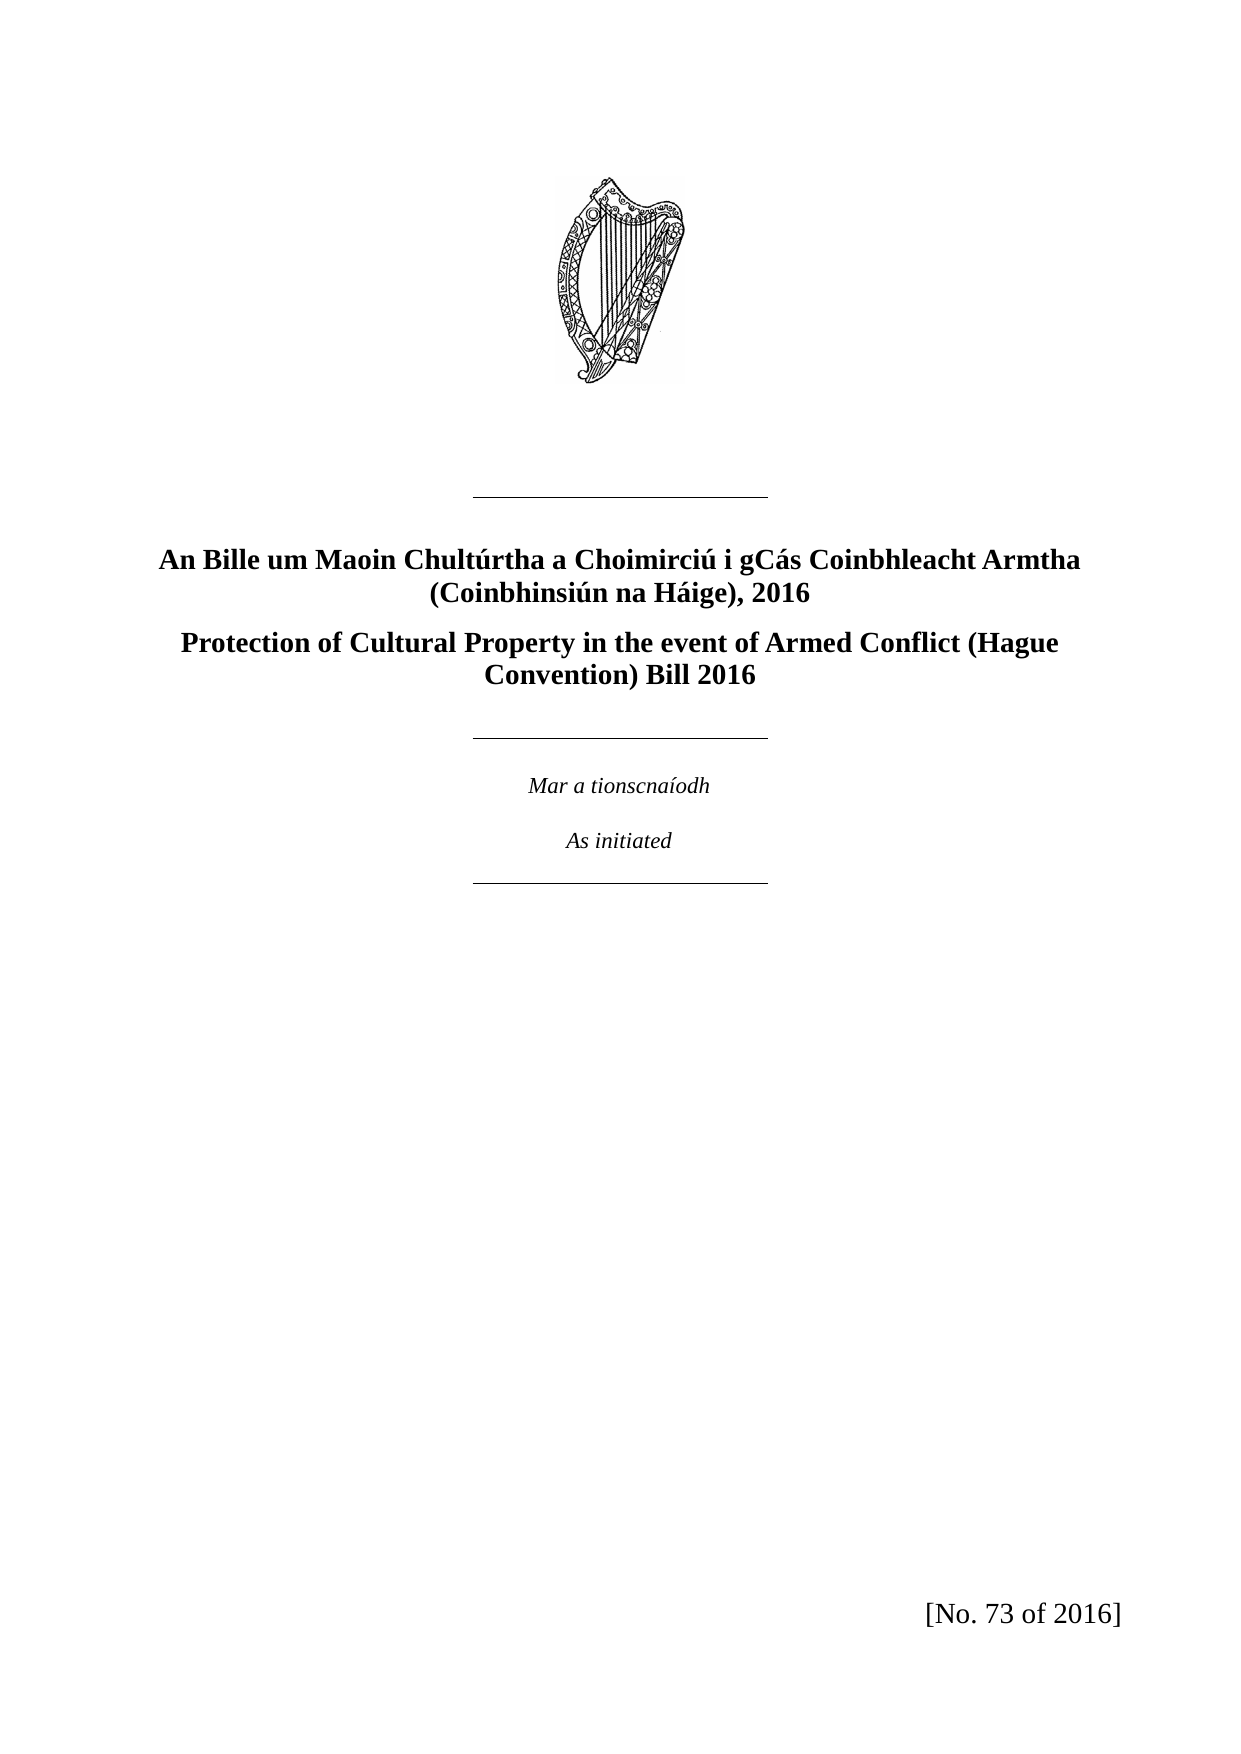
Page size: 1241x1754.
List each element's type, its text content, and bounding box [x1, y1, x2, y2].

title An Bille um Maoin Chultúrtha a Choimirciú i gCás Coinbhleacht Armtha (Coinbhinsiún na Háige), 2016 [118, 544, 1122, 608]
text Mar a tionscnaíodh [118, 773, 1122, 798]
picture [220, 169, 1021, 391]
text As initiated [118, 828, 1122, 853]
title Protection of Cultural Property in the event of Armed Conflict (Hague Convention) Bill 2016 [118, 626, 1122, 691]
